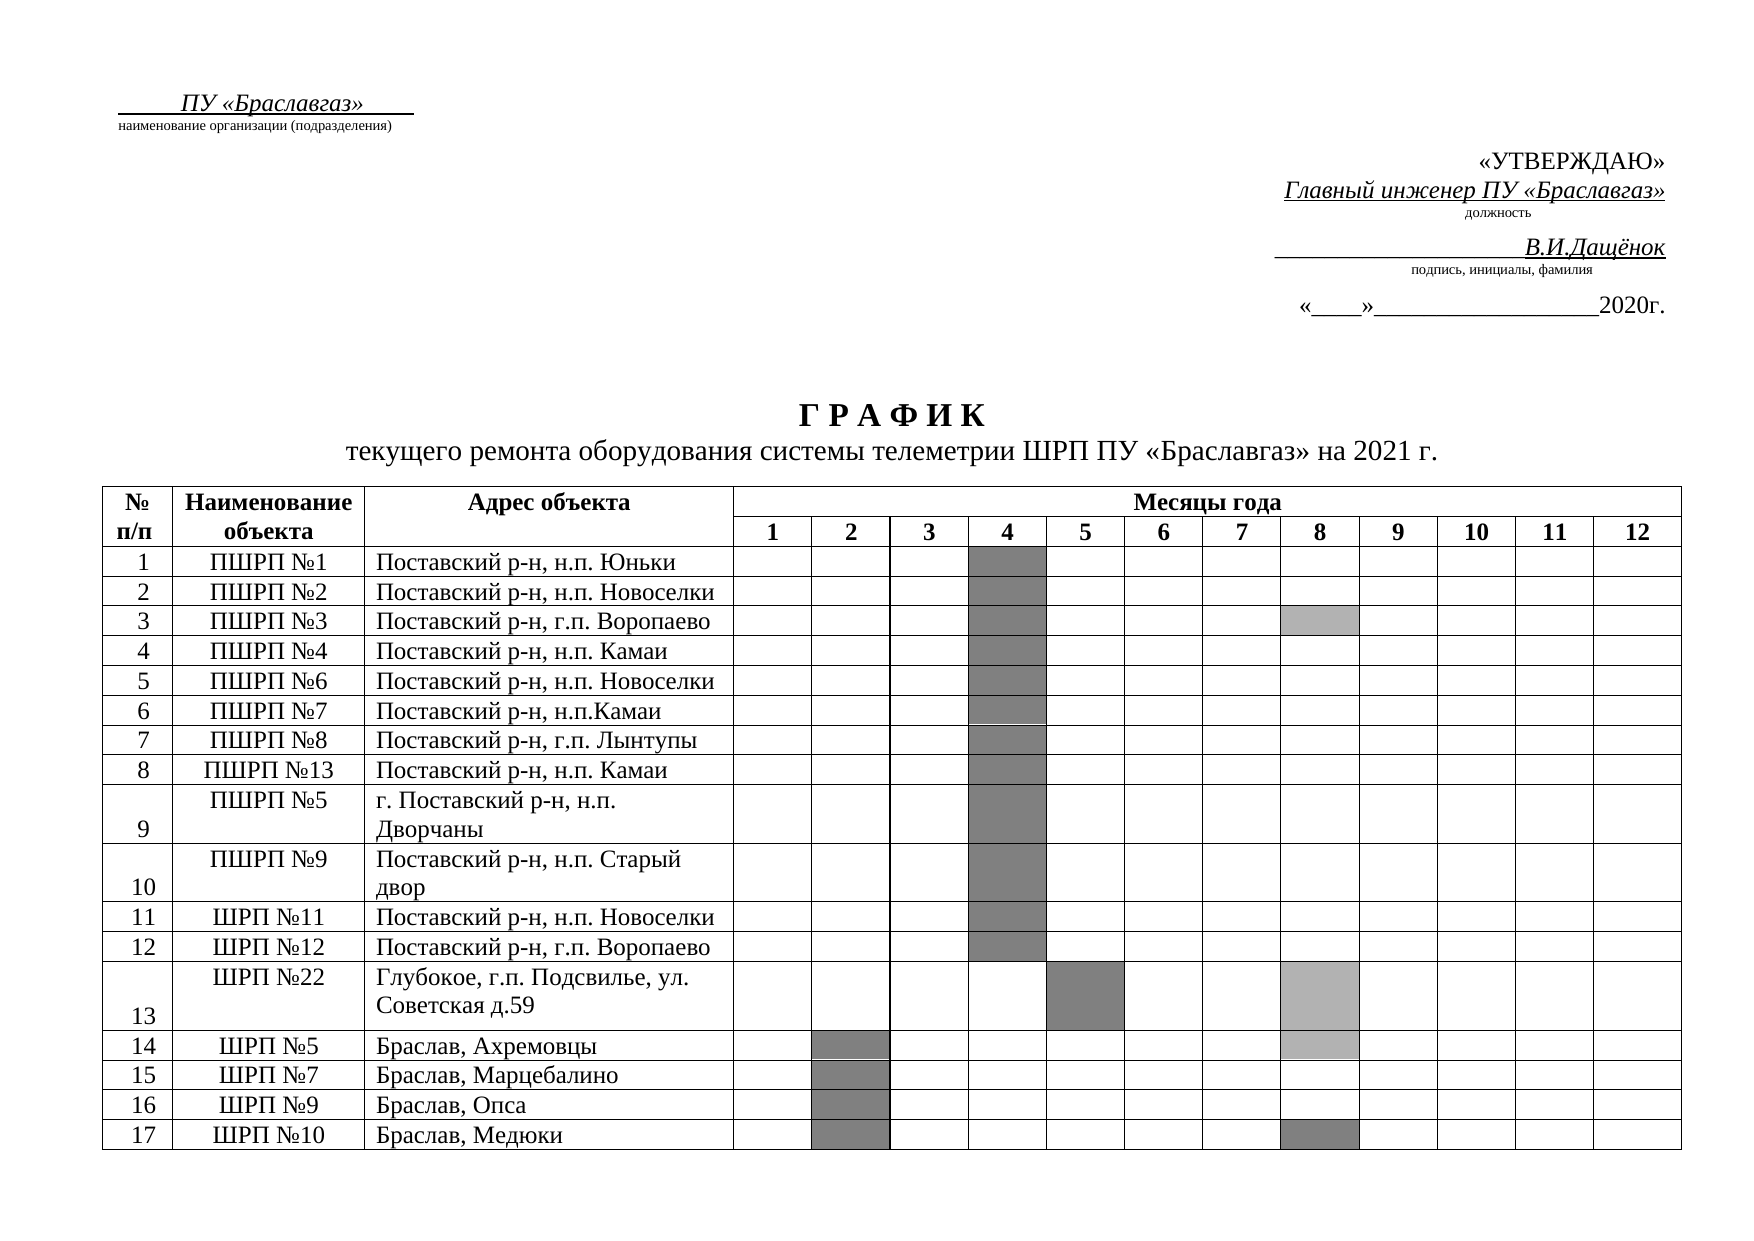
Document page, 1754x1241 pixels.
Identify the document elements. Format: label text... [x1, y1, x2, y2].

table_cell [1360, 636, 1437, 665]
text «УТВЕРЖДАЮ» [118, 146, 1665, 175]
table_cell [1203, 755, 1280, 784]
table_cell ПШРП №13 [173, 755, 364, 784]
table_cell [734, 666, 811, 695]
table_cell [1281, 844, 1359, 901]
table_cell 10 [1438, 517, 1515, 546]
table_cell [1438, 1090, 1515, 1119]
table_cell ШРП №7 [173, 1061, 364, 1089]
table_cell [1047, 902, 1124, 931]
table_cell [1438, 1031, 1515, 1059]
table_cell [1438, 547, 1515, 576]
table_cell [734, 1061, 811, 1089]
table_cell Поставский р-н, н.п. Новоселки [365, 902, 733, 931]
table_cell [1125, 1031, 1202, 1059]
table_cell [812, 844, 889, 901]
table_cell [1360, 1120, 1437, 1149]
table_cell [1360, 902, 1437, 931]
table_cell [1516, 696, 1593, 724]
table_cell [1360, 962, 1437, 1030]
table_cell [1516, 636, 1593, 665]
table_cell [1047, 606, 1124, 635]
table_cell Браслав, Медюки [365, 1120, 733, 1149]
table_cell [1360, 726, 1437, 754]
table_cell [812, 726, 889, 754]
table_cell [891, 1031, 968, 1059]
table_cell ПШРП №4 [173, 636, 364, 665]
subtitle должность [118, 203, 1665, 232]
table_cell [969, 932, 1046, 961]
table_cell [1360, 932, 1437, 961]
table_cell Поставский р-н, н.п. Новоселки [365, 577, 733, 605]
table_cell ПШРП №5 [173, 785, 364, 843]
table_cell [1281, 755, 1359, 784]
table_cell [1125, 962, 1202, 1030]
table_cell Браслав, Опса [365, 1090, 733, 1119]
table_cell [1281, 1120, 1359, 1149]
table_cell ПШРП №2 [173, 577, 364, 605]
table_header № п/п [103, 487, 172, 546]
table_cell [734, 932, 811, 961]
text ____________________В.И.Дащёнок [118, 232, 1665, 261]
table_cell 5 [103, 666, 172, 695]
table_cell Поставский р-н, н.п. Юньки [365, 547, 733, 576]
table_cell [734, 902, 811, 931]
table_cell [734, 844, 811, 901]
table_cell [1047, 844, 1124, 901]
table_cell [969, 1090, 1046, 1119]
table_header Адрес объекта [365, 487, 733, 546]
table_cell [1047, 1120, 1124, 1149]
table_cell [812, 902, 889, 931]
table_cell [969, 726, 1046, 754]
table_cell ПШРП №8 [173, 726, 364, 754]
table_cell [1281, 785, 1359, 843]
table_cell [1203, 902, 1280, 931]
table_cell [734, 636, 811, 665]
table_cell [969, 755, 1046, 784]
table_cell [812, 577, 889, 605]
table_cell [1594, 785, 1681, 843]
table_cell [734, 962, 811, 1030]
table_cell [891, 1090, 968, 1119]
table_cell [969, 785, 1046, 843]
table_cell Поставский р-н, н.п.Камаи [365, 696, 733, 724]
table_cell [734, 577, 811, 605]
table_cell Поставский р-н, н.п. Новоселки [365, 666, 733, 695]
text «____»__________________2020г. [118, 290, 1665, 318]
table_cell 15 [103, 1061, 172, 1089]
table_cell [734, 606, 811, 635]
table_cell [1047, 696, 1124, 724]
subtitle подпись, инициалы, фамилия [118, 261, 1665, 290]
table_cell [969, 547, 1046, 576]
table_header Месяцы года [734, 487, 1681, 516]
table_cell [1203, 1031, 1280, 1059]
table_cell 8 [1281, 517, 1359, 546]
table_cell [891, 726, 968, 754]
table_cell 6 [103, 696, 172, 724]
table_cell [1516, 606, 1593, 635]
table_cell 17 [103, 1120, 172, 1149]
table_cell [1360, 696, 1437, 724]
table_cell [1281, 547, 1359, 576]
table_cell ПШРП №9 [173, 844, 364, 901]
table_cell 4 [969, 517, 1046, 546]
table_cell Поставский р-н, г.п. Лынтупы [365, 726, 733, 754]
table_cell [1047, 962, 1124, 1030]
table_cell [1516, 577, 1593, 605]
table_cell [1203, 726, 1280, 754]
text наименование организации (подразделения) [118, 117, 1665, 146]
table_cell Поставский р-н, н.п. Камаи [365, 636, 733, 665]
table_cell [812, 785, 889, 843]
table_cell [1516, 962, 1593, 1030]
table_cell 11 [103, 902, 172, 931]
table_cell [1281, 696, 1359, 724]
table_cell [1594, 902, 1681, 931]
table_cell ШРП №5 [173, 1031, 364, 1059]
table_cell [969, 1061, 1046, 1089]
table_cell [1125, 606, 1202, 635]
table_cell [1438, 755, 1515, 784]
table_cell [1594, 666, 1681, 695]
table_cell [1438, 962, 1515, 1030]
table_cell [1360, 785, 1437, 843]
table_cell [1594, 755, 1681, 784]
table_cell 12 [1594, 517, 1681, 546]
table_cell [1125, 1090, 1202, 1119]
table_cell [812, 1061, 889, 1089]
table_cell [1516, 1120, 1593, 1149]
table_cell [812, 1031, 889, 1059]
text ПУ «Браславгаз» [118, 88, 1665, 117]
table_cell Поставский р-н, н.п. Старый двор [365, 844, 733, 901]
table_cell [969, 902, 1046, 931]
table_cell [1047, 1031, 1124, 1059]
table_cell 1 [734, 517, 811, 546]
table_cell ШРП №22 [173, 962, 364, 1030]
table_cell [1438, 785, 1515, 843]
table_cell [1203, 844, 1280, 901]
table_cell [1281, 962, 1359, 1030]
table_cell [1047, 577, 1124, 605]
table_cell [1047, 785, 1124, 843]
table_cell [1360, 547, 1437, 576]
table_cell Браслав, Ахремовцы [365, 1031, 733, 1059]
table_cell 6 [1125, 517, 1202, 546]
table_cell [969, 962, 1046, 1030]
text текущего ремонта оборудования системы телеметрии ШРП ПУ «Браславгаз» на 2021 г. [118, 433, 1665, 467]
table_cell ШРП №12 [173, 932, 364, 961]
table_cell [1125, 636, 1202, 665]
table_cell [1516, 547, 1593, 576]
table_cell [891, 577, 968, 605]
table_cell [1281, 636, 1359, 665]
table_cell [1281, 902, 1359, 931]
table_cell [1125, 696, 1202, 724]
table_cell [1438, 1120, 1515, 1149]
table_cell [1516, 1061, 1593, 1089]
table_cell [1516, 785, 1593, 843]
table_cell г. Поставский р-н, н.п. Дворчаны [365, 785, 733, 843]
table_cell [891, 1061, 968, 1089]
table_cell 16 [103, 1090, 172, 1119]
table_cell Глубокое, г.п. Подсвилье, ул. Советская д.59 [365, 962, 733, 1030]
table_cell ПШРП №1 [173, 547, 364, 576]
table_cell [1360, 1090, 1437, 1119]
table_cell [969, 636, 1046, 665]
table_cell [969, 577, 1046, 605]
table_cell [1203, 577, 1280, 605]
table_cell [1281, 577, 1359, 605]
table_cell [1516, 844, 1593, 901]
table_cell ПШРП №7 [173, 696, 364, 724]
table_cell 5 [1047, 517, 1124, 546]
table_cell [1203, 666, 1280, 695]
table_cell Браслав, Марцебалино [365, 1061, 733, 1089]
table_cell [734, 1120, 811, 1149]
table_cell [1594, 844, 1681, 901]
table_cell 1 [103, 547, 172, 576]
table_cell [1516, 755, 1593, 784]
table_cell [1125, 932, 1202, 961]
table_cell [1360, 606, 1437, 635]
table_cell Поставский р-н, г.п. Воропаево [365, 932, 733, 961]
table_cell [1360, 1061, 1437, 1089]
table_cell [1438, 606, 1515, 635]
table_cell [969, 1120, 1046, 1149]
table_cell [1281, 726, 1359, 754]
table_cell [1438, 666, 1515, 695]
table_header Наименование объекта [173, 487, 364, 546]
table_cell [1047, 1090, 1124, 1119]
table_cell [1594, 696, 1681, 724]
table_cell [1594, 1090, 1681, 1119]
table_cell [1281, 606, 1359, 635]
table_cell [1594, 577, 1681, 605]
table_cell 3 [103, 606, 172, 635]
table_cell [812, 636, 889, 665]
table_cell 8 [103, 755, 172, 784]
table_cell [1594, 1061, 1681, 1089]
table_cell [1594, 636, 1681, 665]
table_cell [969, 844, 1046, 901]
table_cell [891, 902, 968, 931]
table_cell ШРП №9 [173, 1090, 364, 1119]
table_cell [891, 844, 968, 901]
table_cell [812, 1090, 889, 1119]
table_cell [1125, 666, 1202, 695]
table_cell [1125, 726, 1202, 754]
table_cell [1360, 755, 1437, 784]
table_cell [891, 696, 968, 724]
table_cell [1047, 547, 1124, 576]
table_cell [1203, 1061, 1280, 1089]
table_cell 10 [103, 844, 172, 901]
table_cell 9 [1360, 517, 1437, 546]
table_cell [734, 1031, 811, 1059]
subtitle Г Р А Ф И К [118, 395, 1665, 433]
table_cell [812, 932, 889, 961]
table_cell [1438, 1061, 1515, 1089]
table_cell [812, 606, 889, 635]
table_cell [734, 785, 811, 843]
table_cell [1125, 1120, 1202, 1149]
table_cell [891, 636, 968, 665]
table_cell 11 [1516, 517, 1593, 546]
table_cell 7 [1203, 517, 1280, 546]
table_cell [891, 1120, 968, 1149]
table_cell [1594, 1120, 1681, 1149]
table_cell Поставский р-н, г.п. Воропаево [365, 606, 733, 635]
table_cell [1203, 696, 1280, 724]
table_cell [1516, 902, 1593, 931]
table_cell [1438, 696, 1515, 724]
table_cell [969, 1031, 1046, 1059]
table_cell [1438, 726, 1515, 754]
table_cell [891, 666, 968, 695]
table_cell [1125, 577, 1202, 605]
table_cell [1516, 1090, 1593, 1119]
table_cell [1125, 844, 1202, 901]
table_cell [1047, 755, 1124, 784]
table_cell [812, 1120, 889, 1149]
table_cell [1360, 1031, 1437, 1059]
table_cell [891, 962, 968, 1030]
table_cell [1281, 1061, 1359, 1089]
table_cell [1516, 1031, 1593, 1059]
table_cell [969, 666, 1046, 695]
table_cell [1594, 932, 1681, 961]
table_cell 3 [891, 517, 968, 546]
table_cell [1125, 902, 1202, 931]
table_cell [1594, 962, 1681, 1030]
table_cell [891, 785, 968, 843]
table_cell ПШРП №3 [173, 606, 364, 635]
table_cell [1203, 932, 1280, 961]
table_cell ШРП №10 [173, 1120, 364, 1149]
table_cell [1594, 726, 1681, 754]
table_cell 12 [103, 932, 172, 961]
table_cell [969, 606, 1046, 635]
table_cell [1516, 666, 1593, 695]
table_cell 4 [103, 636, 172, 665]
table_cell [1594, 547, 1681, 576]
subtitle Главный инженер ПУ «Браславгаз» [118, 175, 1665, 203]
table_cell [1203, 1120, 1280, 1149]
table_cell 7 [103, 726, 172, 754]
table_cell [1360, 844, 1437, 901]
table_cell [891, 606, 968, 635]
table_cell [1203, 962, 1280, 1030]
table_cell [1594, 606, 1681, 635]
table_cell [1281, 932, 1359, 961]
table_cell [891, 755, 968, 784]
table_cell ШРП №11 [173, 902, 364, 931]
table_cell [1360, 577, 1437, 605]
table_cell [1125, 547, 1202, 576]
table_cell [1203, 547, 1280, 576]
table_cell [734, 1090, 811, 1119]
table_cell [734, 547, 811, 576]
table_cell [812, 755, 889, 784]
table_cell [1516, 932, 1593, 961]
table_cell [734, 755, 811, 784]
table_cell [1438, 844, 1515, 901]
table_cell [1438, 932, 1515, 961]
table_cell [1438, 902, 1515, 931]
table_cell [1438, 577, 1515, 605]
table_cell [1438, 636, 1515, 665]
table_cell [1203, 1090, 1280, 1119]
table_cell [1125, 785, 1202, 843]
table_cell [812, 696, 889, 724]
table_cell [1594, 1031, 1681, 1059]
table_cell [1047, 636, 1124, 665]
table_cell [812, 962, 889, 1030]
table_cell [1516, 726, 1593, 754]
table_cell [1360, 666, 1437, 695]
table_cell [1281, 666, 1359, 695]
table_cell [812, 666, 889, 695]
table_cell [1047, 666, 1124, 695]
table_cell [1203, 606, 1280, 635]
table_cell 9 [103, 785, 172, 843]
table_cell 2 [812, 517, 889, 546]
table_cell [969, 696, 1046, 724]
table_cell [1125, 755, 1202, 784]
table_cell [1125, 1061, 1202, 1089]
table_cell [1203, 636, 1280, 665]
table_cell 14 [103, 1031, 172, 1059]
table_cell ПШРП №6 [173, 666, 364, 695]
table_cell [1203, 785, 1280, 843]
table_cell [734, 726, 811, 754]
table_cell [891, 547, 968, 576]
table_cell [1047, 1061, 1124, 1089]
table_cell [812, 547, 889, 576]
table_cell [891, 932, 968, 961]
table_cell [734, 696, 811, 724]
table_cell Поставский р-н, н.п. Камаи [365, 755, 733, 784]
table_cell [1281, 1031, 1359, 1059]
table_cell [1047, 726, 1124, 754]
table_cell 13 [103, 962, 172, 1030]
table_cell 2 [103, 577, 172, 605]
table_cell [1281, 1090, 1359, 1119]
table_cell [1047, 932, 1124, 961]
